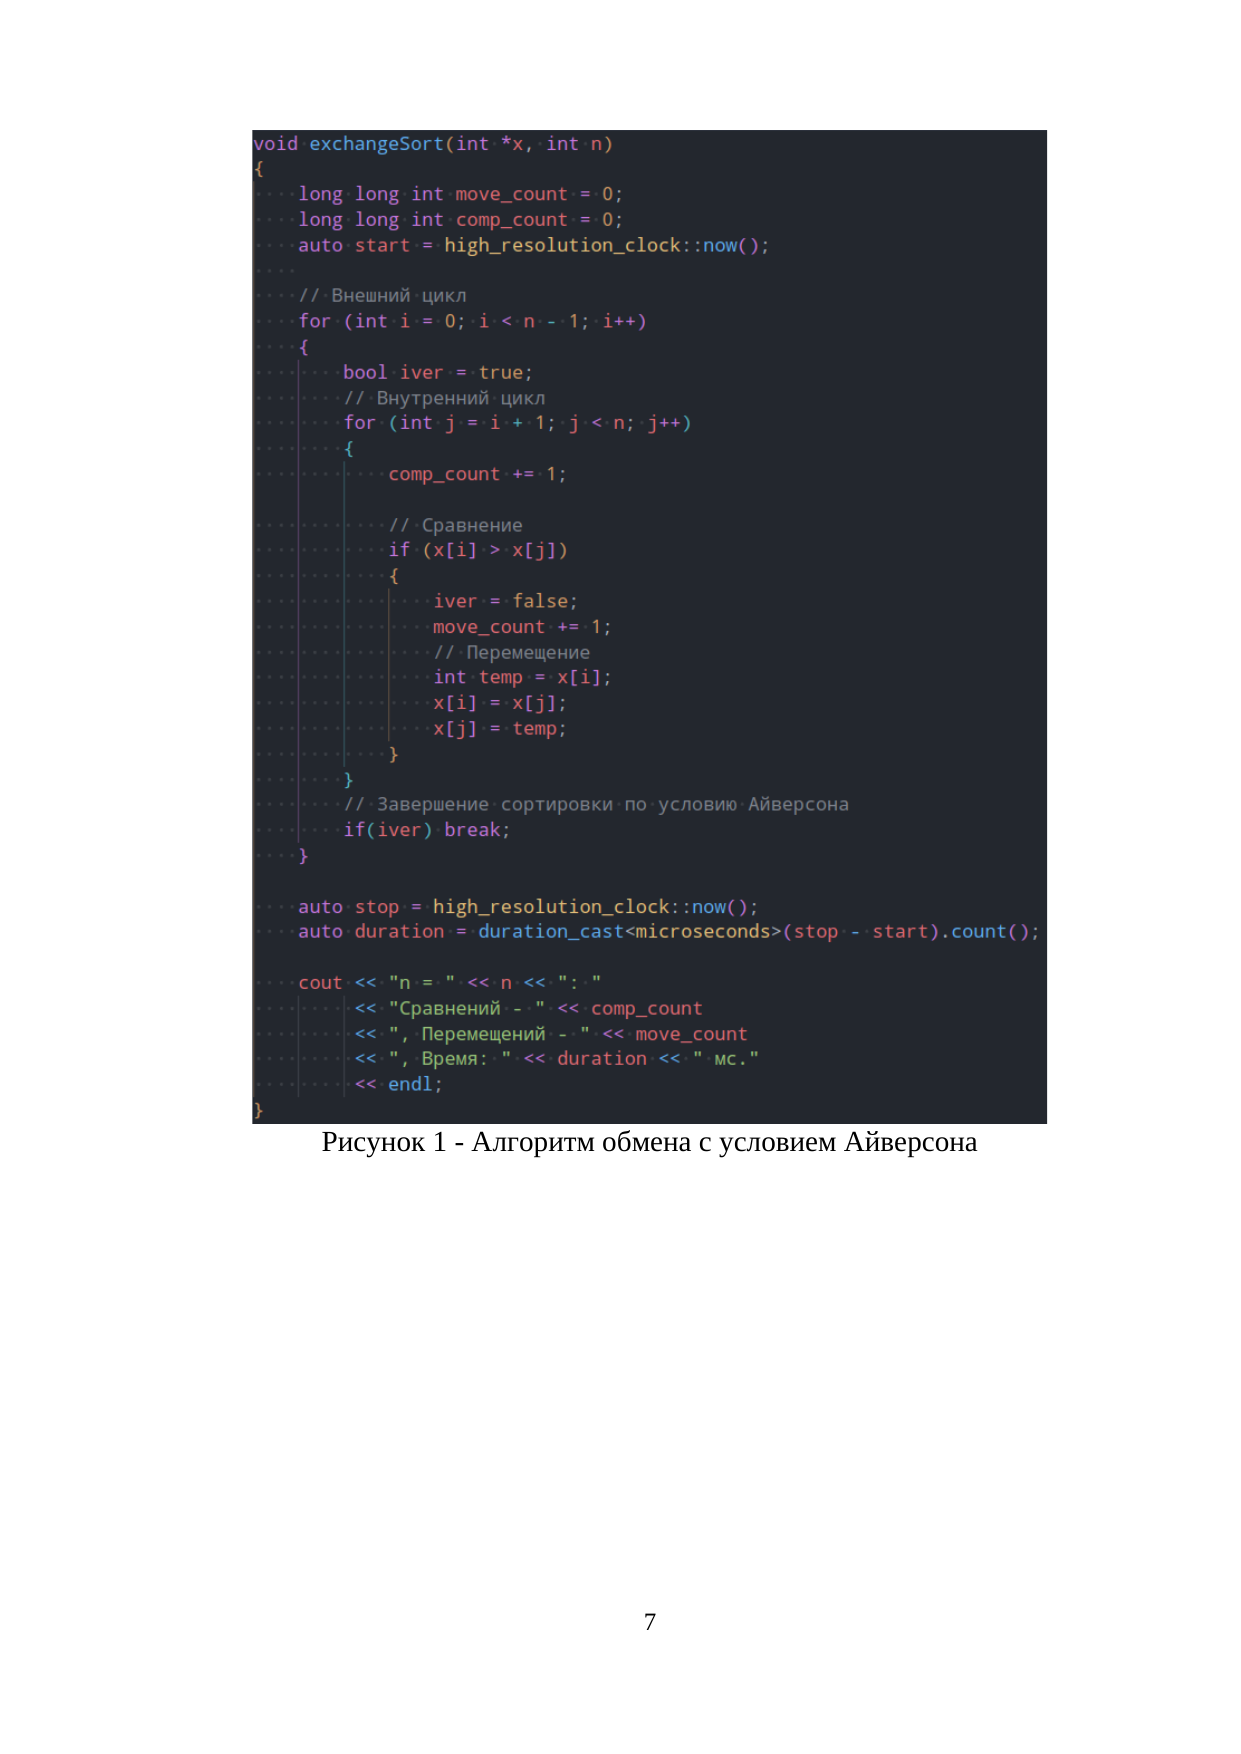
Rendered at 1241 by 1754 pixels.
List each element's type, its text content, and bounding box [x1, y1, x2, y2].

text Рисунок 1 - Алгоритм обмена с условием Айверсона [252, 1124, 1047, 1157]
picture [252, 130, 1048, 1124]
